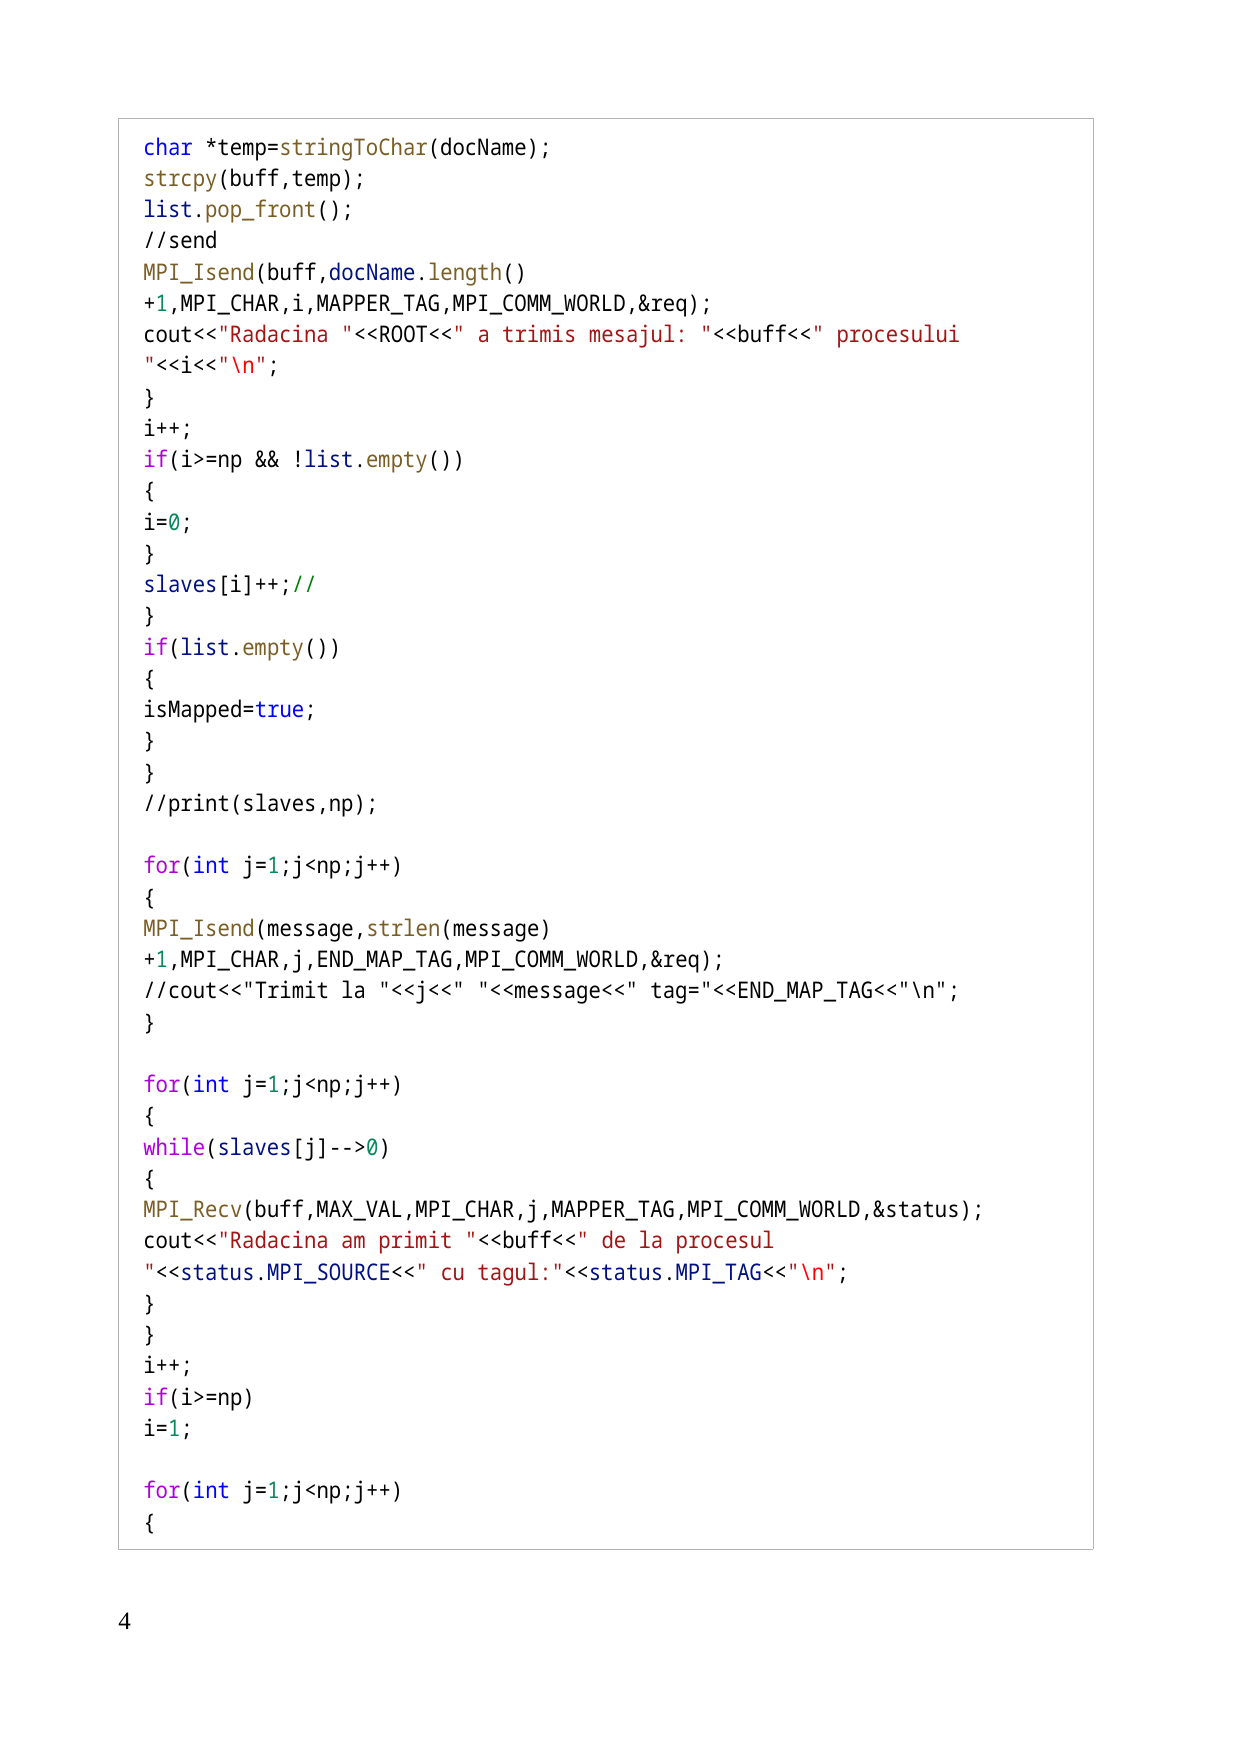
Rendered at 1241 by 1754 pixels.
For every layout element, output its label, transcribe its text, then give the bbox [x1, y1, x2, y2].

text //cout<<"Trimit la "<<j<<" "<<message<<" tag="<<END_MAP_TAG<<"\n"; [119, 962, 1093, 993]
text i++; [119, 1337, 1093, 1368]
text //send [119, 212, 1093, 243]
text } [119, 1274, 1093, 1306]
text slaves[i]++;// [119, 556, 1093, 587]
text MPI_Isend(buff,docName.length()+1,MPI_CHAR,i,MAPPER_TAG,MPI_COMM_WORLD,&req); [119, 243, 1093, 306]
text i=0; [119, 493, 1093, 524]
text { [119, 649, 1093, 681]
text i++; [119, 399, 1093, 431]
text { [119, 868, 1093, 899]
text for(int j=1;j<np;j++) [119, 1056, 1093, 1087]
text if(i>=np) [119, 1368, 1093, 1399]
text for(int j=1;j<np;j++) [119, 1462, 1093, 1493]
text strcpy(buff,temp); [119, 149, 1093, 181]
text MPI_Recv(buff,MAX_VAL,MPI_CHAR,j,MAPPER_TAG,MPI_COMM_WORLD,&status); [119, 1181, 1093, 1212]
text { [119, 1087, 1093, 1118]
text } [119, 587, 1093, 618]
text for(int j=1;j<np;j++) [119, 837, 1093, 868]
text if(i>=np && !list.empty()) [119, 431, 1093, 462]
text if(list.empty()) [119, 618, 1093, 649]
text } [119, 524, 1093, 556]
text } [119, 712, 1093, 743]
text while(slaves[j]-->0) [119, 1118, 1093, 1149]
text } [119, 743, 1093, 774]
text } [119, 993, 1093, 1037]
text MPI_Isend(message,strlen(message)+1,MPI_CHAR,j,END_MAP_TAG,MPI_COMM_WORLD,&req); [119, 899, 1093, 962]
text isMapped=true; [119, 681, 1093, 712]
text list.pop_front(); [119, 181, 1093, 212]
text } [119, 368, 1093, 399]
text cout<<"Radacina "<<ROOT<<" a trimis mesajul: "<<buff<<" procesului "<<i<<"\n"; [119, 306, 1093, 368]
text cout<<"Radacina am primit "<<buff<<" de la procesul "<<status.MPI_SOURCE<<" cu tagul:"<<status.MPI_TAG<<"\n"; [119, 1212, 1093, 1274]
text { [119, 1149, 1093, 1181]
text { [119, 1493, 1093, 1549]
text { [119, 462, 1093, 493]
text char *temp=stringToChar(docName); [119, 119, 1093, 149]
text } [119, 1306, 1093, 1337]
text //print(slaves,np); [119, 774, 1093, 818]
text i=1; [119, 1399, 1093, 1443]
